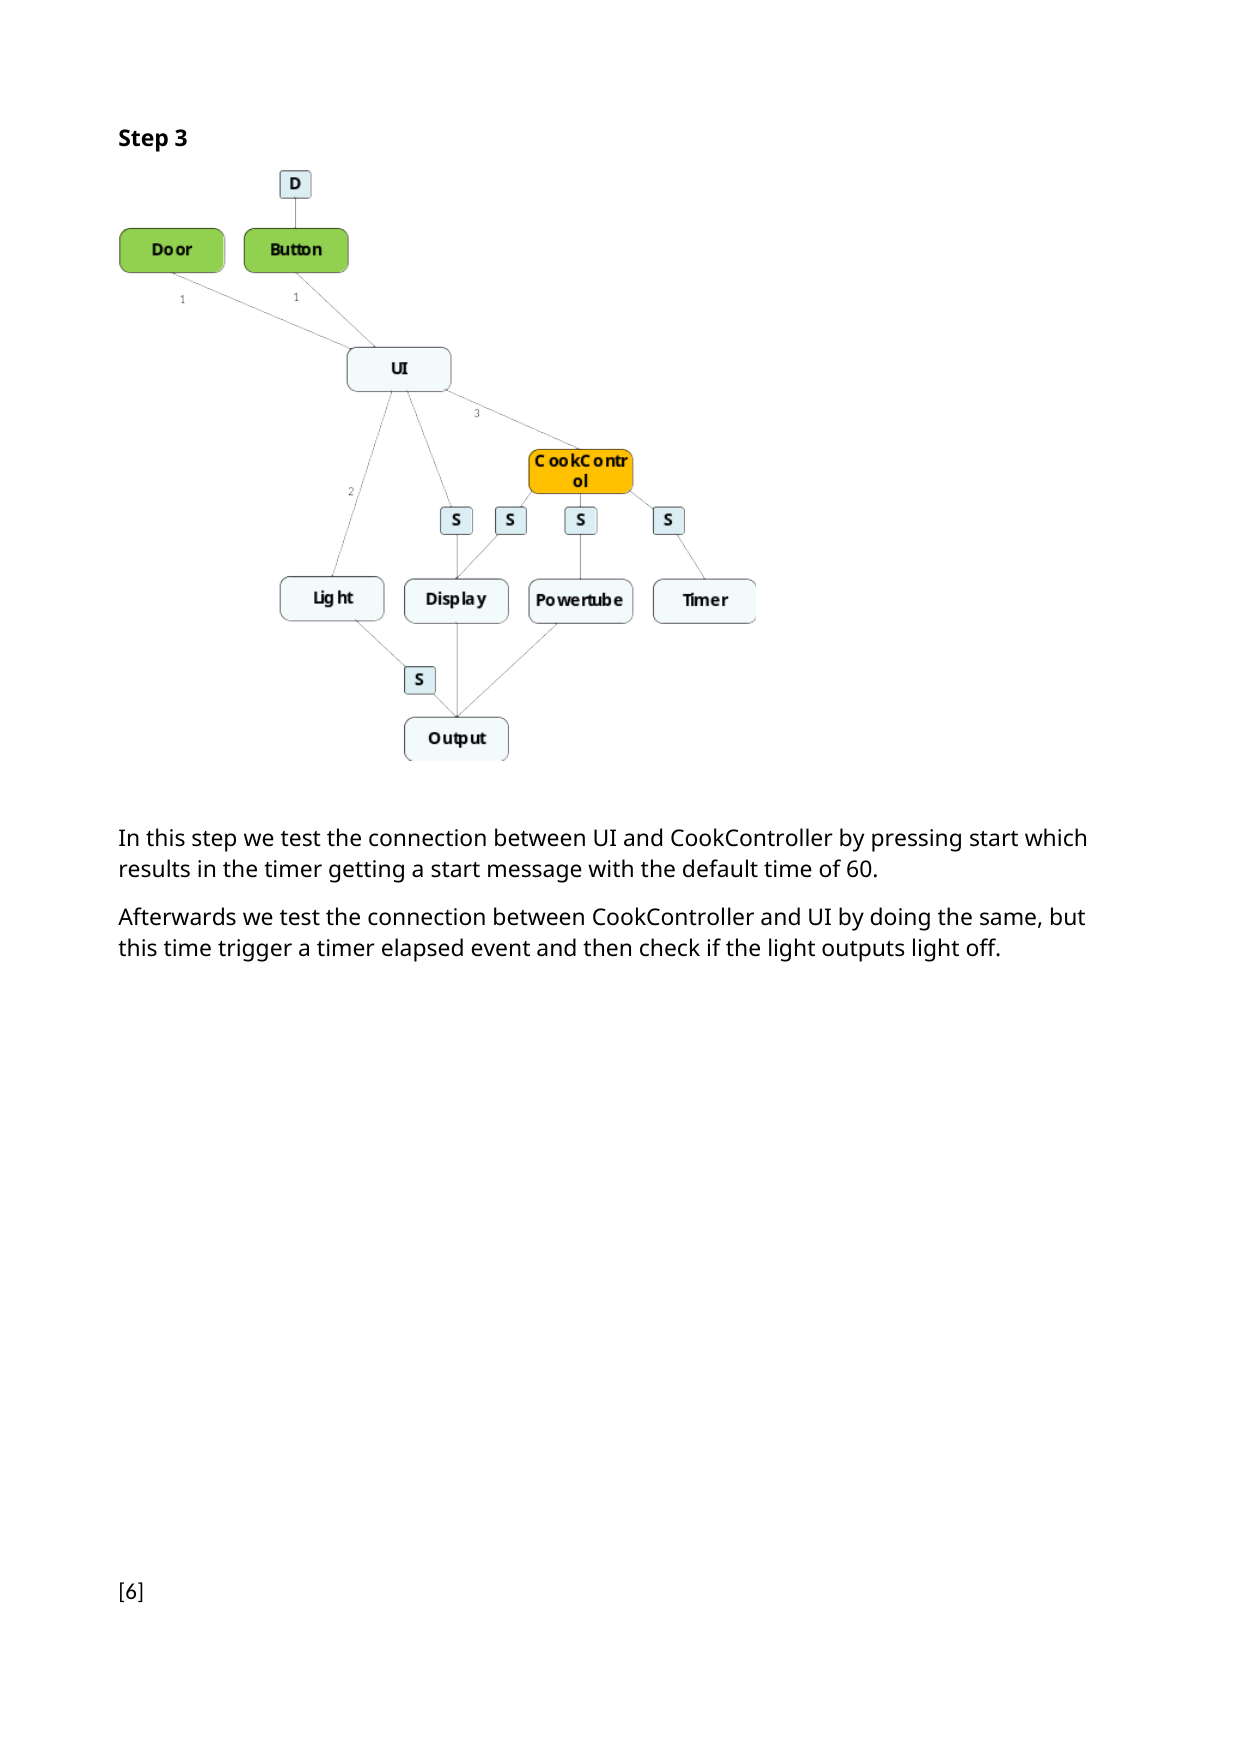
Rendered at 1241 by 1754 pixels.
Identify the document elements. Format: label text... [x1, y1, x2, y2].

text In this step we test the connection between UI and CookController by pressing start which results in the timer getting a start message with the default time of 60. [118, 822, 1122, 884]
text Afterwards we test the connection between CookController and UI by doing the same, but this time trigger a timer elapsed event and then check if the light outputs light off. [118, 901, 1122, 963]
text Step 3 [118, 122, 1122, 153]
